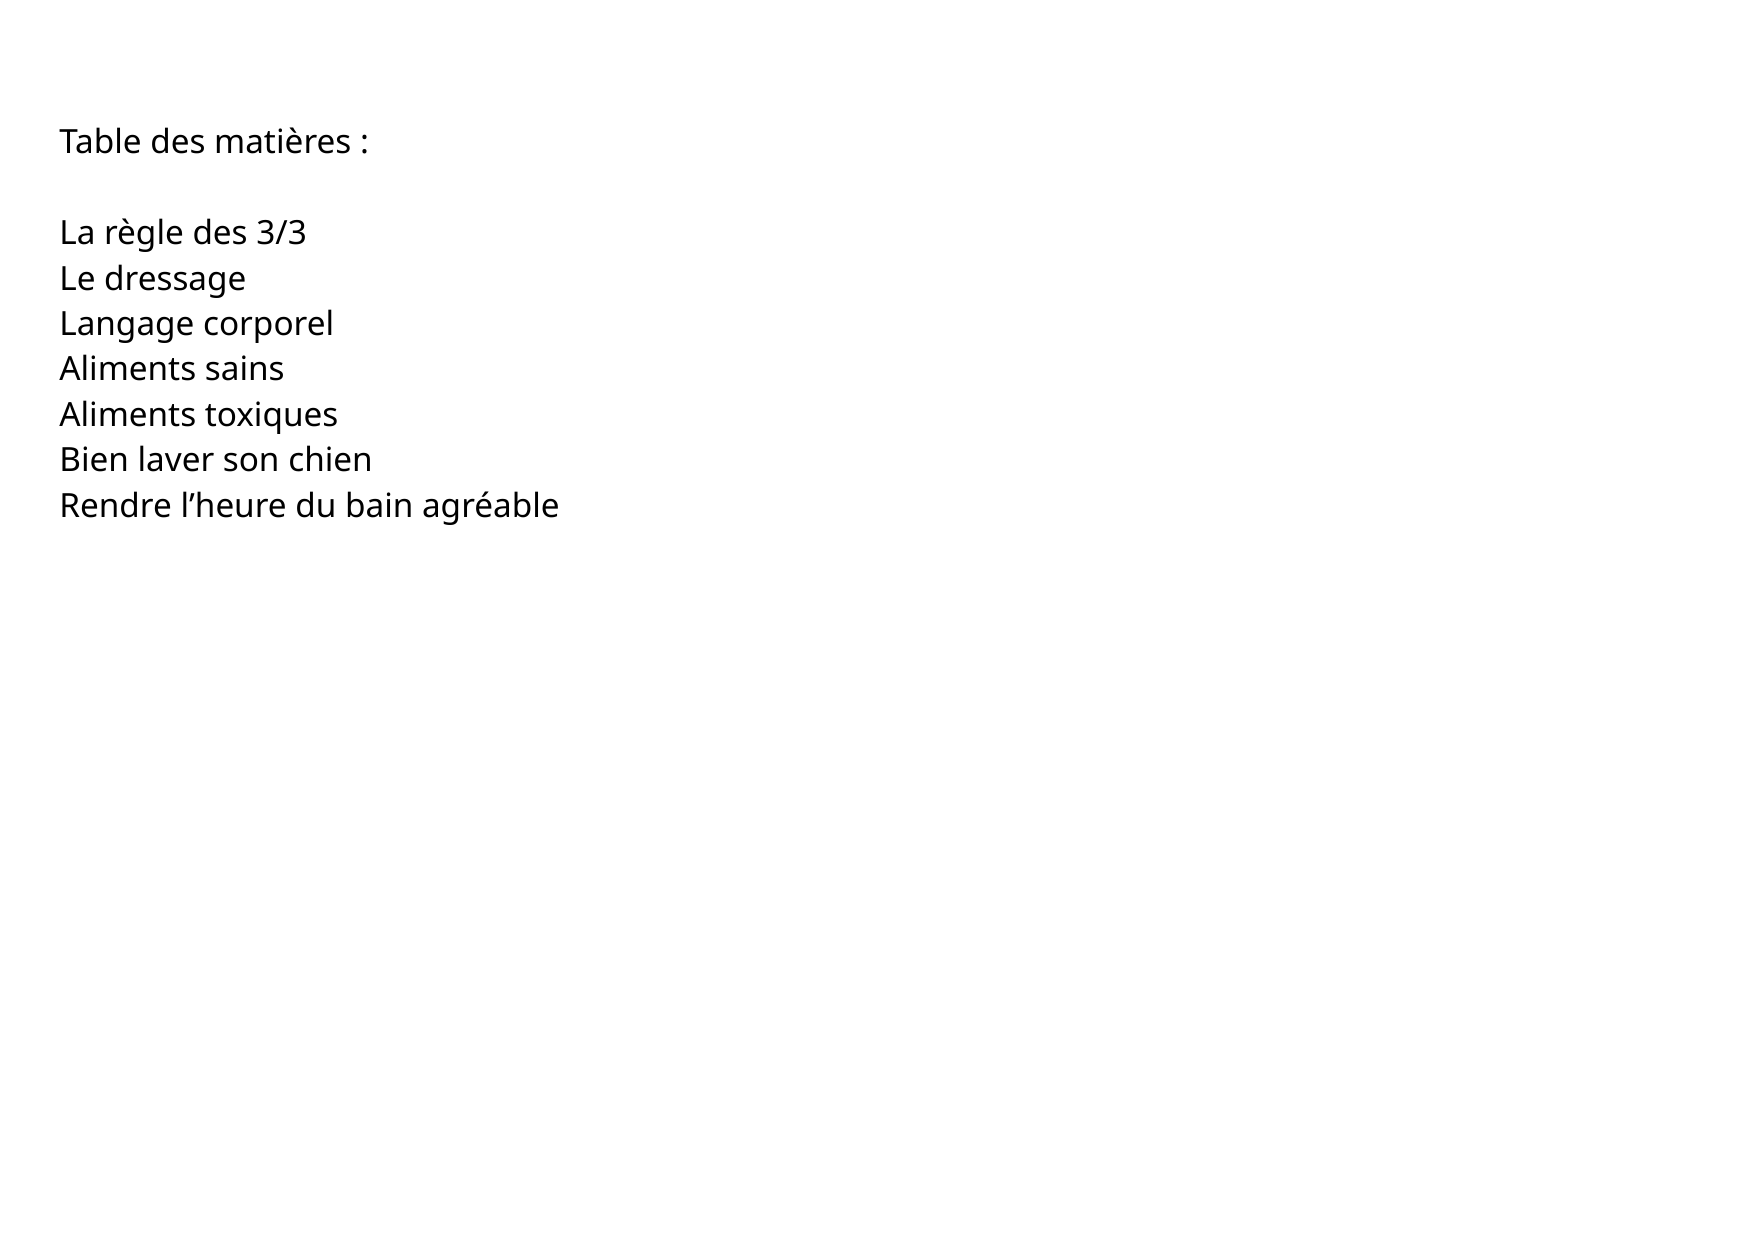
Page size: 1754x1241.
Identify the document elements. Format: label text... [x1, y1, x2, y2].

text Table des matières : [59, 118, 862, 163]
text La règle des 3/3 [59, 209, 862, 254]
text Bien laver son chien [59, 436, 862, 481]
text Aliments toxiques [59, 391, 862, 436]
text Aliments sains [59, 345, 862, 391]
text Langage corporel [59, 300, 862, 345]
text Le dressage [59, 254, 862, 300]
text Rendre l’heure du bain agréable [59, 481, 862, 527]
